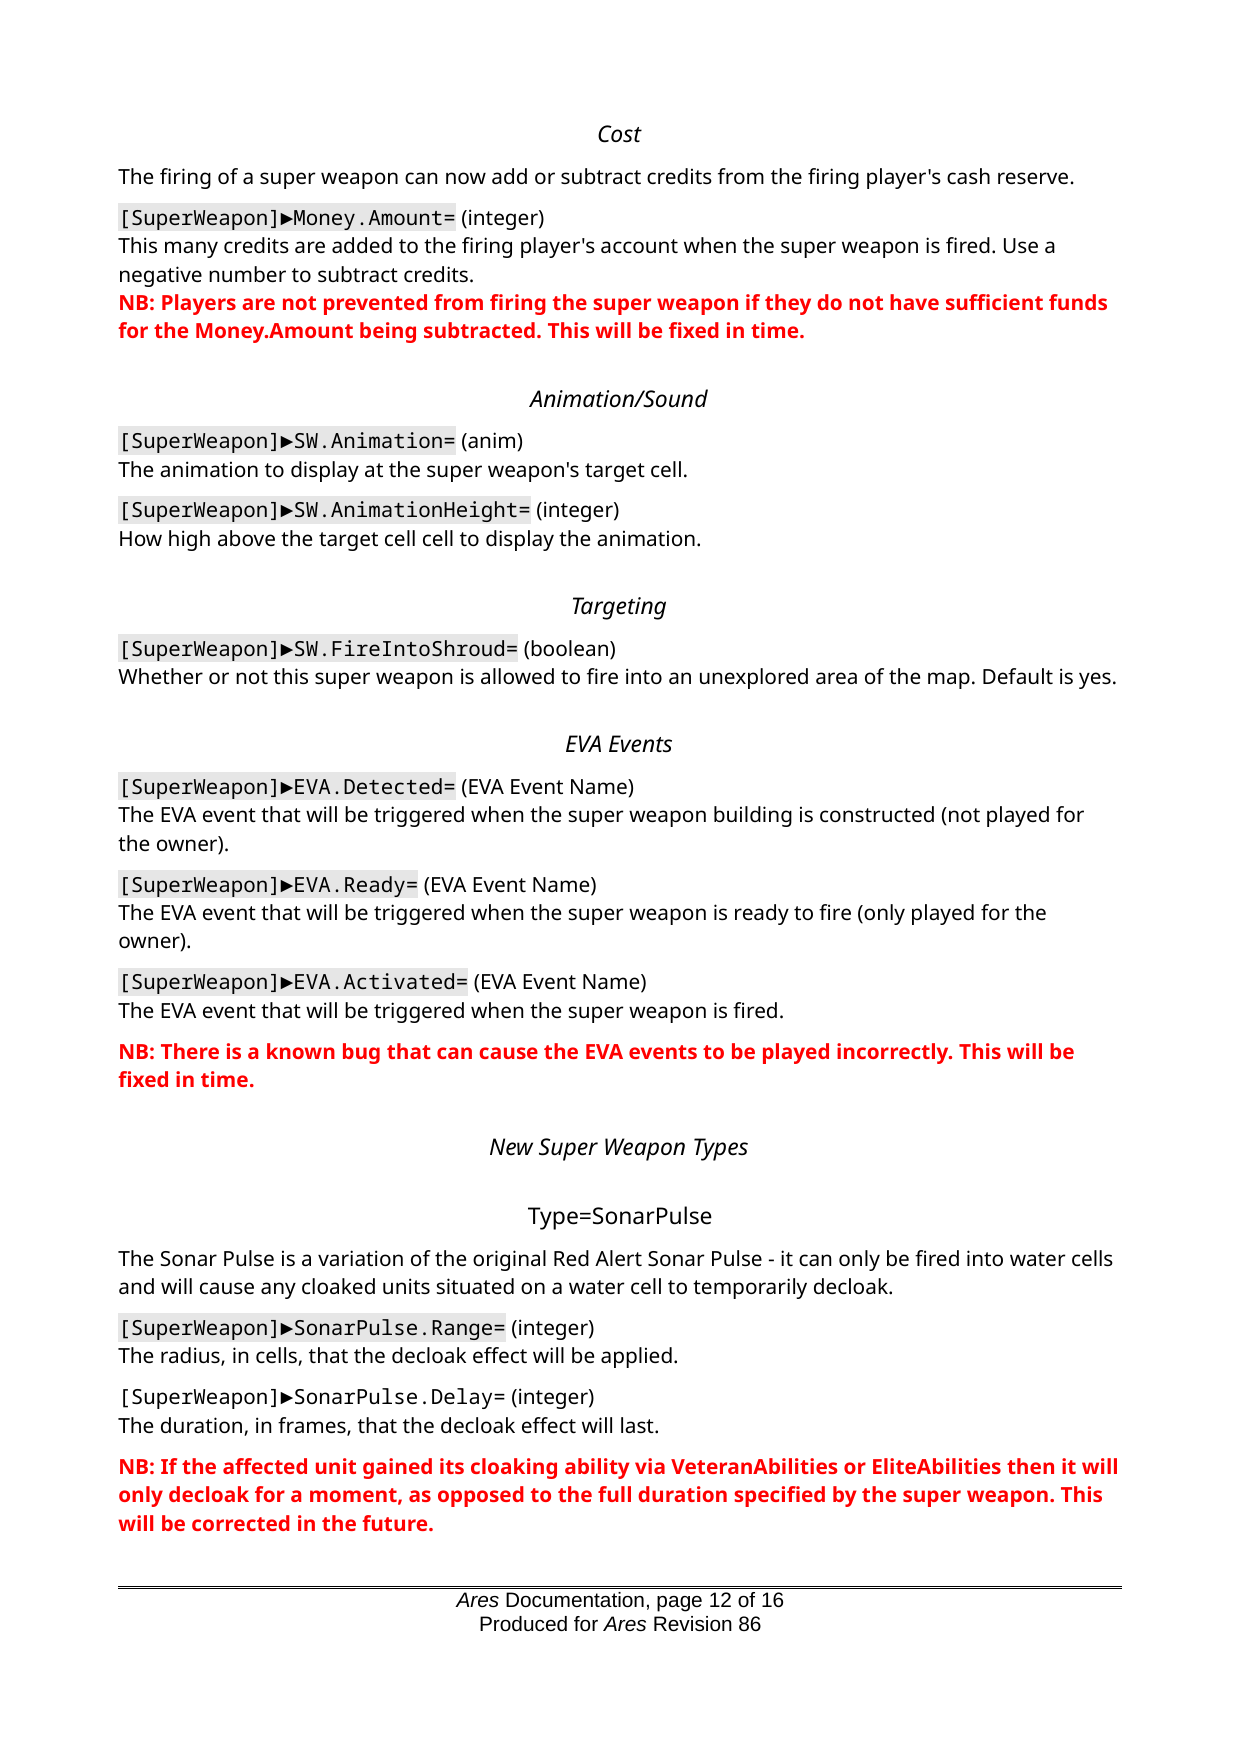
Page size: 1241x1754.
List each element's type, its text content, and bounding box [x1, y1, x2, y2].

text The Sonar Pulse is a variation of the original Red Alert Sonar Pulse - it can only be fired into water cells and will cause any cloaked units situated on a water cell to temporarily decloak. [118, 1244, 1122, 1301]
text The firing of a super weapon can now add or subtract credits from the firing player's cash reserve. [118, 162, 1122, 190]
subtitle Cost [118, 118, 1122, 149]
text [SuperWeapon]►Money.Amount= (integer) This many credits are added to the firing player's account when the super weapon is fired. Use a negative number to subtract credits. NB: Players are not prevented from firing the super weapon if they do not have sufficient funds for the Money.Amount being subtracted. This will be fixed in time. [118, 203, 1122, 345]
text [SuperWeapon]►EVA.Activated= (EVA Event Name) The EVA event that will be triggered when the super weapon is fired. [118, 967, 1122, 1024]
text [SuperWeapon]►EVA.Detected= (EVA Event Name) The EVA event that will be triggered when the super weapon building is constructed (not played for the owner). [118, 772, 1122, 857]
subtitle Type=SonarPulse [118, 1200, 1122, 1231]
text [SuperWeapon]►SW.Animation= (anim) The animation to display at the super weapon's target cell. [118, 426, 1122, 483]
text [SuperWeapon]►EVA.Ready= (EVA Event Name) The EVA event that will be triggered when the super weapon is ready to fire (only played for the owner). [118, 870, 1122, 955]
subtitle Animation/Sound [118, 382, 1122, 414]
text [SuperWeapon]►SW.FireIntoShroud= (boolean) Whether or not this super weapon is allowed to fire into an unexplored area of the map. Default is yes. [118, 634, 1122, 691]
text NB: There is a known bug that can cause the EVA events to be played incorrectly. This will be fixed in time. [118, 1037, 1122, 1094]
text [SuperWeapon]►SonarPulse.Range= (integer) The radius, in cells, that the decloak effect will be applied. [118, 1313, 1122, 1370]
text NB: If the affected unit gained its cloaking ability via VeteranAbilities or EliteAbilities then it will only decloak for a moment, as opposed to the full duration specified by the super weapon. This will be corrected in the future. [118, 1452, 1122, 1537]
subtitle Targeting [118, 590, 1122, 621]
text [SuperWeapon]►SonarPulse.Delay= (integer) The duration, in frames, that the decloak effect will last. [118, 1382, 1122, 1439]
subtitle New Super Weapon Types [118, 1131, 1122, 1162]
subtitle EVA Events [118, 728, 1122, 759]
text [SuperWeapon]►SW.AnimationHeight= (integer) How high above the target cell cell to display the animation. [118, 496, 1122, 552]
